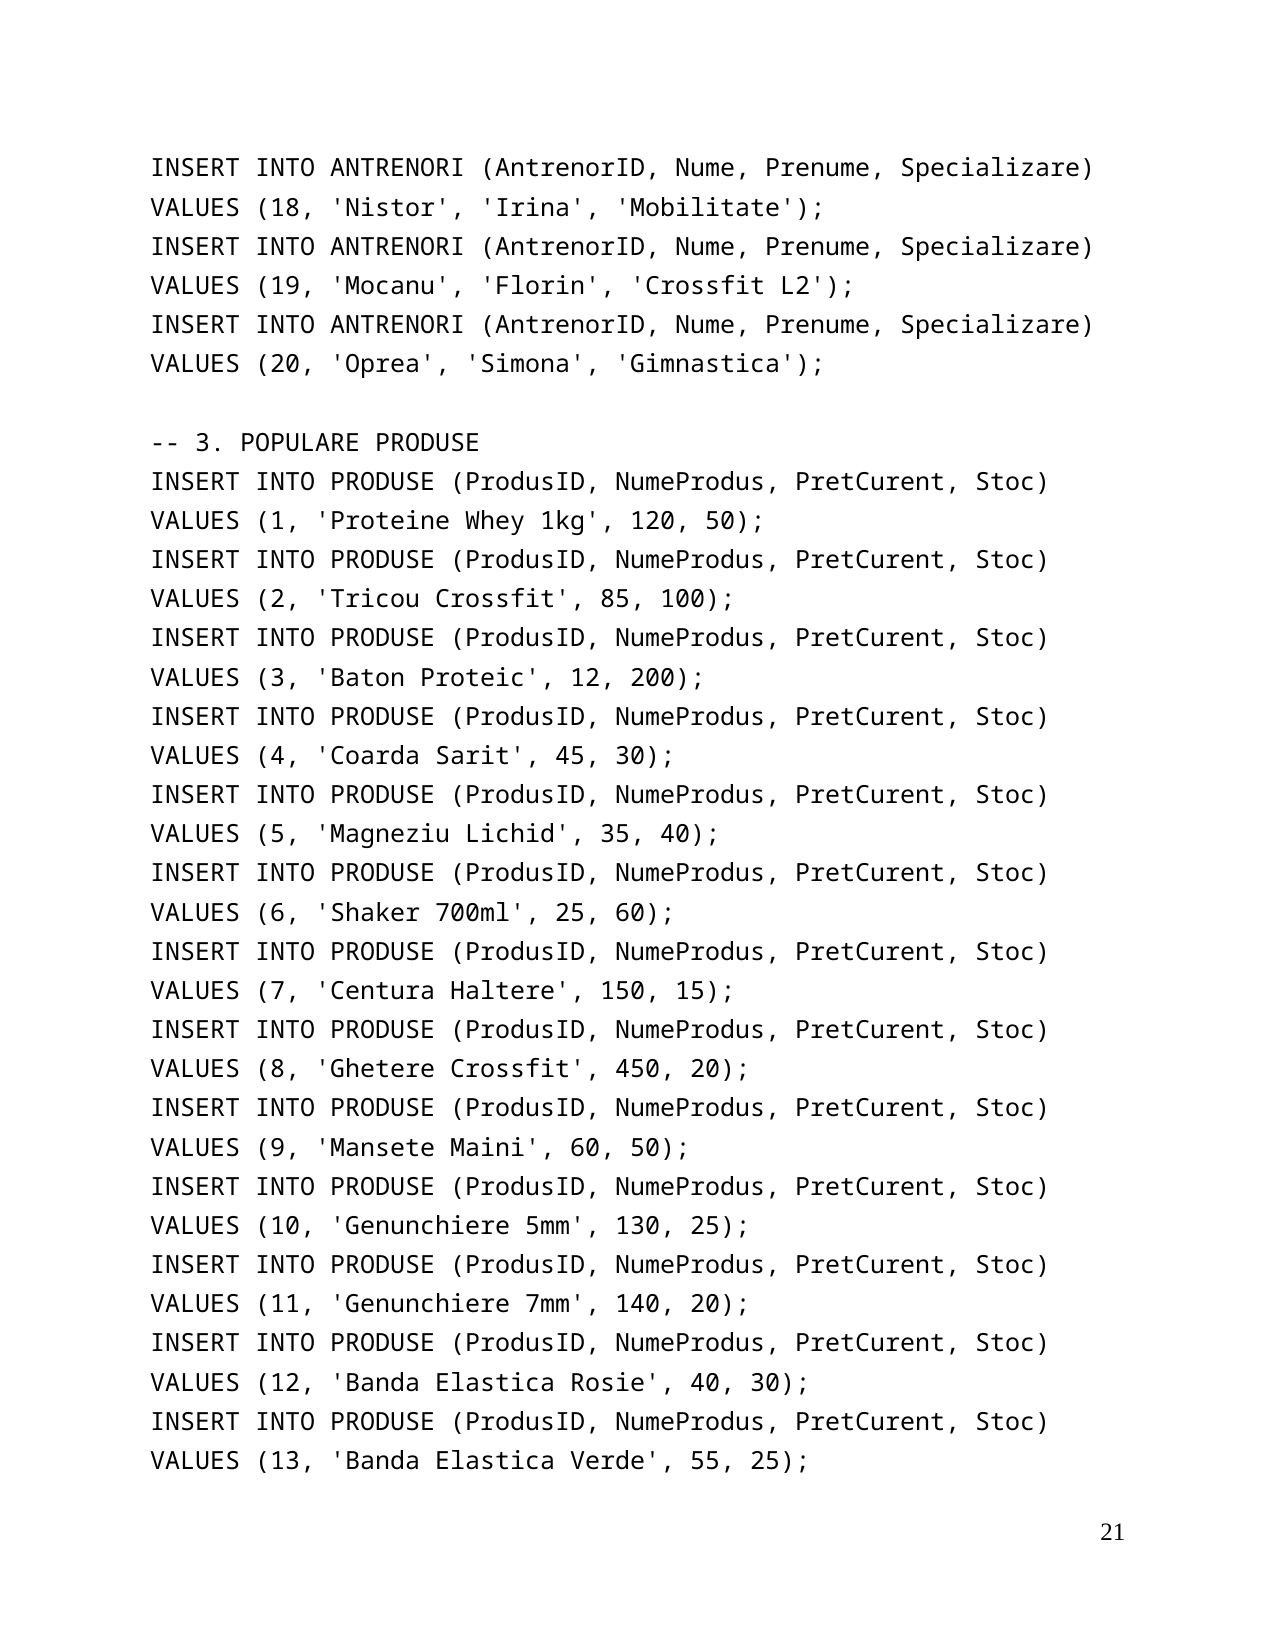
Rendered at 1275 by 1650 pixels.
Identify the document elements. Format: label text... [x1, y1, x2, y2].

text INSERT INTO ANTRENORI (AntrenorID, Nume, Prenume, Specializare) VALUES (18, 'Nistor', 'Irina', 'Mobilitate'); INSERT INTO ANTRENORI (AntrenorID, Nume, Prenume, Specializare) VALUES (19, 'Mocanu', 'Florin', 'Crossfit L2'); INSERT INTO ANTRENORI (AntrenorID, Nume, Prenume, Specializare) VALUES (20, 'Oprea', 'Simona', 'Gimnastica'); -- 3. POPULARE PRODUSE INSERT INTO PRODUSE (ProdusID, NumeProdus, PretCurent, Stoc) VALUES (1, 'Proteine Whey 1kg', 120, 50); INSERT INTO PRODUSE (ProdusID, NumeProdus, PretCurent, Stoc) VALUES (2, 'Tricou Crossfit', 85, 100); INSERT INTO PRODUSE (ProdusID, NumeProdus, PretCurent, Stoc) VALUES (3, 'Baton Proteic', 12, 200); INSERT INTO PRODUSE (ProdusID, NumeProdus, PretCurent, Stoc) VALUES (4, 'Coarda Sarit', 45, 30); INSERT INTO PRODUSE (ProdusID, NumeProdus, PretCurent, Stoc) VALUES (5, 'Magneziu Lichid', 35, 40); INSERT INTO PRODUSE (ProdusID, NumeProdus, PretCurent, Stoc) VALUES (6, 'Shaker 700ml', 25, 60); INSERT INTO PRODUSE (ProdusID, NumeProdus, PretCurent, Stoc) VALUES (7, 'Centura Haltere', 150, 15); INSERT INTO PRODUSE (ProdusID, NumeProdus, PretCurent, Stoc) VALUES (8, 'Ghetere Crossfit', 450, 20); INSERT INTO PRODUSE (ProdusID, NumeProdus, PretCurent, Stoc) VALUES (9, 'Mansete Maini', 60, 50); INSERT INTO PRODUSE (ProdusID, NumeProdus, PretCurent, Stoc) VALUES (10, 'Genunchiere 5mm', 130, 25); INSERT INTO PRODUSE (ProdusID, NumeProdus, PretCurent, Stoc) VALUES (11, 'Genunchiere 7mm', 140, 20); INSERT INTO PRODUSE (ProdusID, NumeProdus, PretCurent, Stoc) VALUES (12, 'Banda Elastica Rosie', 40, 30); INSERT INTO PRODUSE (ProdusID, NumeProdus, PretCurent, Stoc) VALUES (13, 'Banda Elastica Verde', 55, 25); [150, 150, 1125, 1477]
